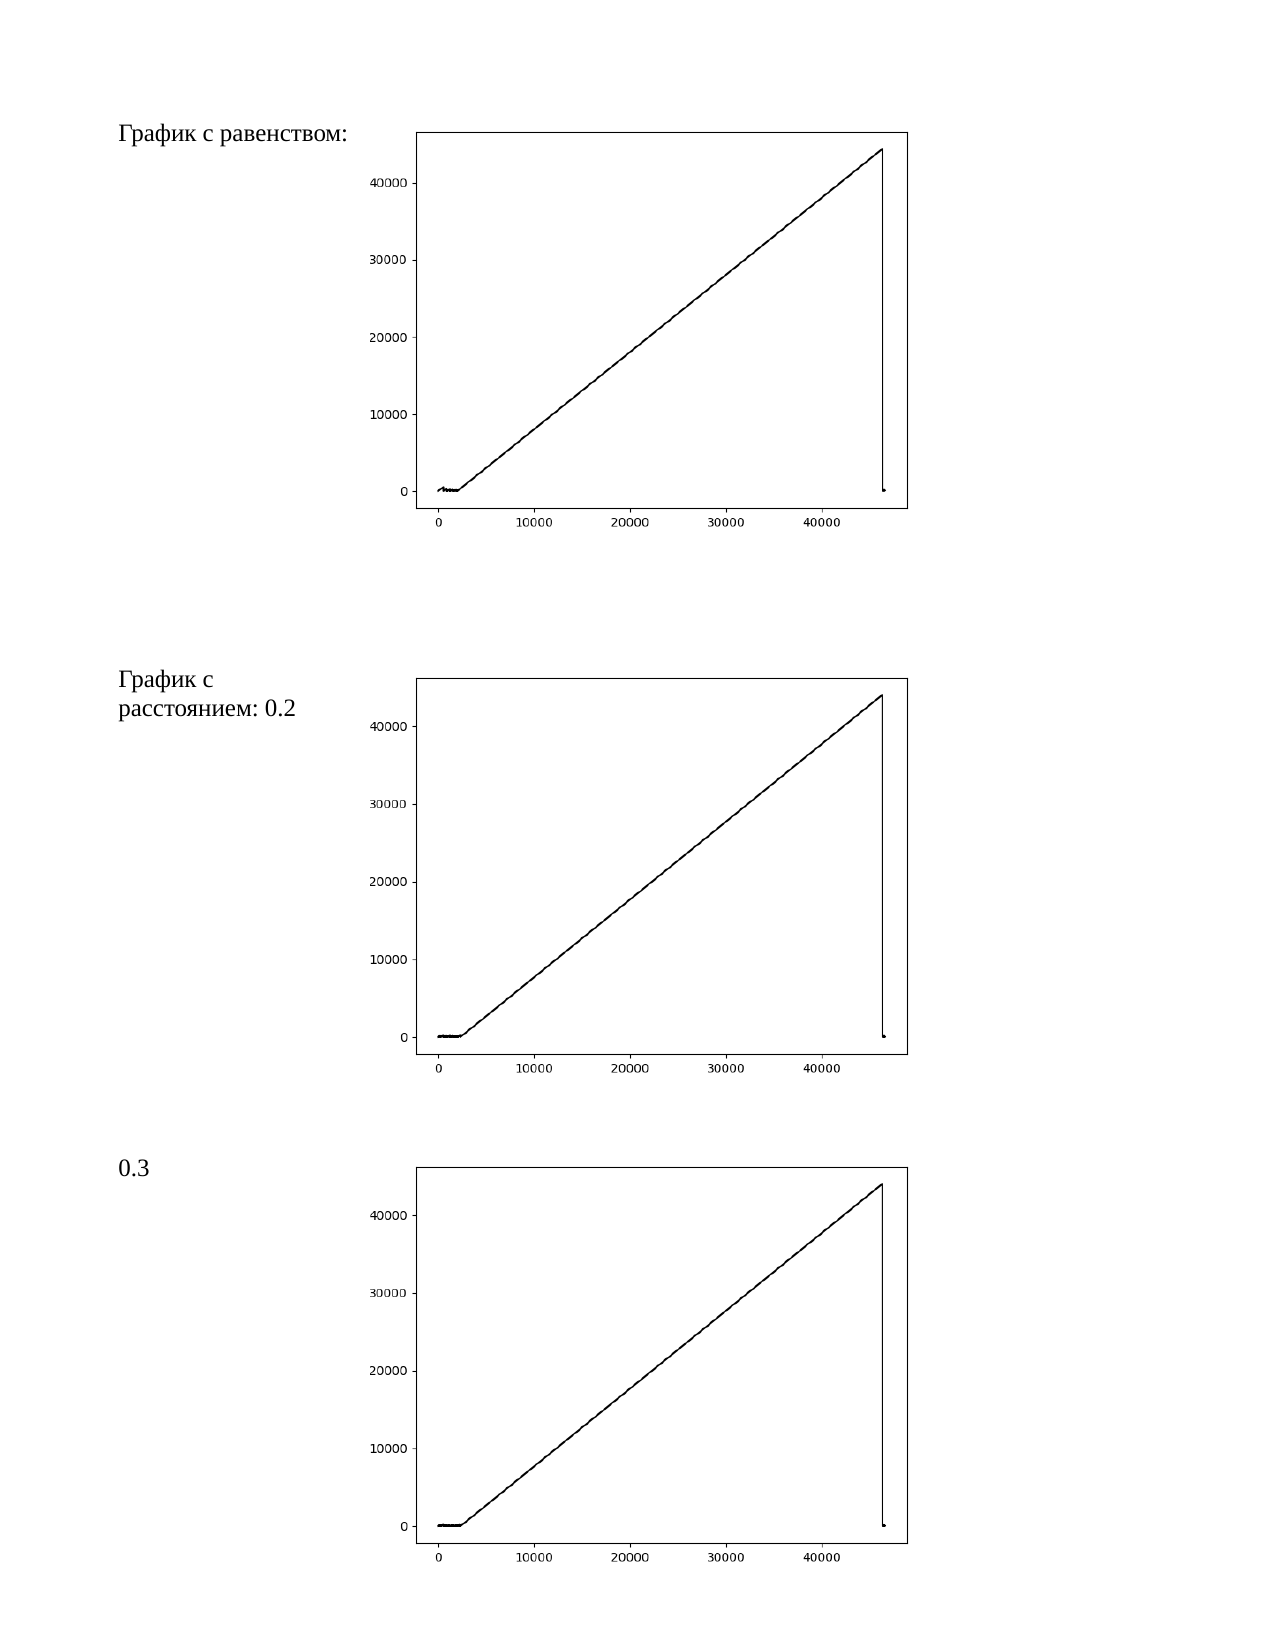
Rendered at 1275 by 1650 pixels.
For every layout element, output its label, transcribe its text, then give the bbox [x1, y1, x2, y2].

picture [355, 664, 920, 1088]
text График с равенством: [118, 118, 355, 176]
text 0.3 [118, 1153, 355, 1182]
text [920, 118, 1157, 176]
text [920, 664, 1157, 722]
picture [355, 1153, 920, 1577]
text [920, 1153, 1157, 1182]
text График с расстоянием: 0.2 [118, 664, 355, 722]
picture [355, 118, 920, 542]
